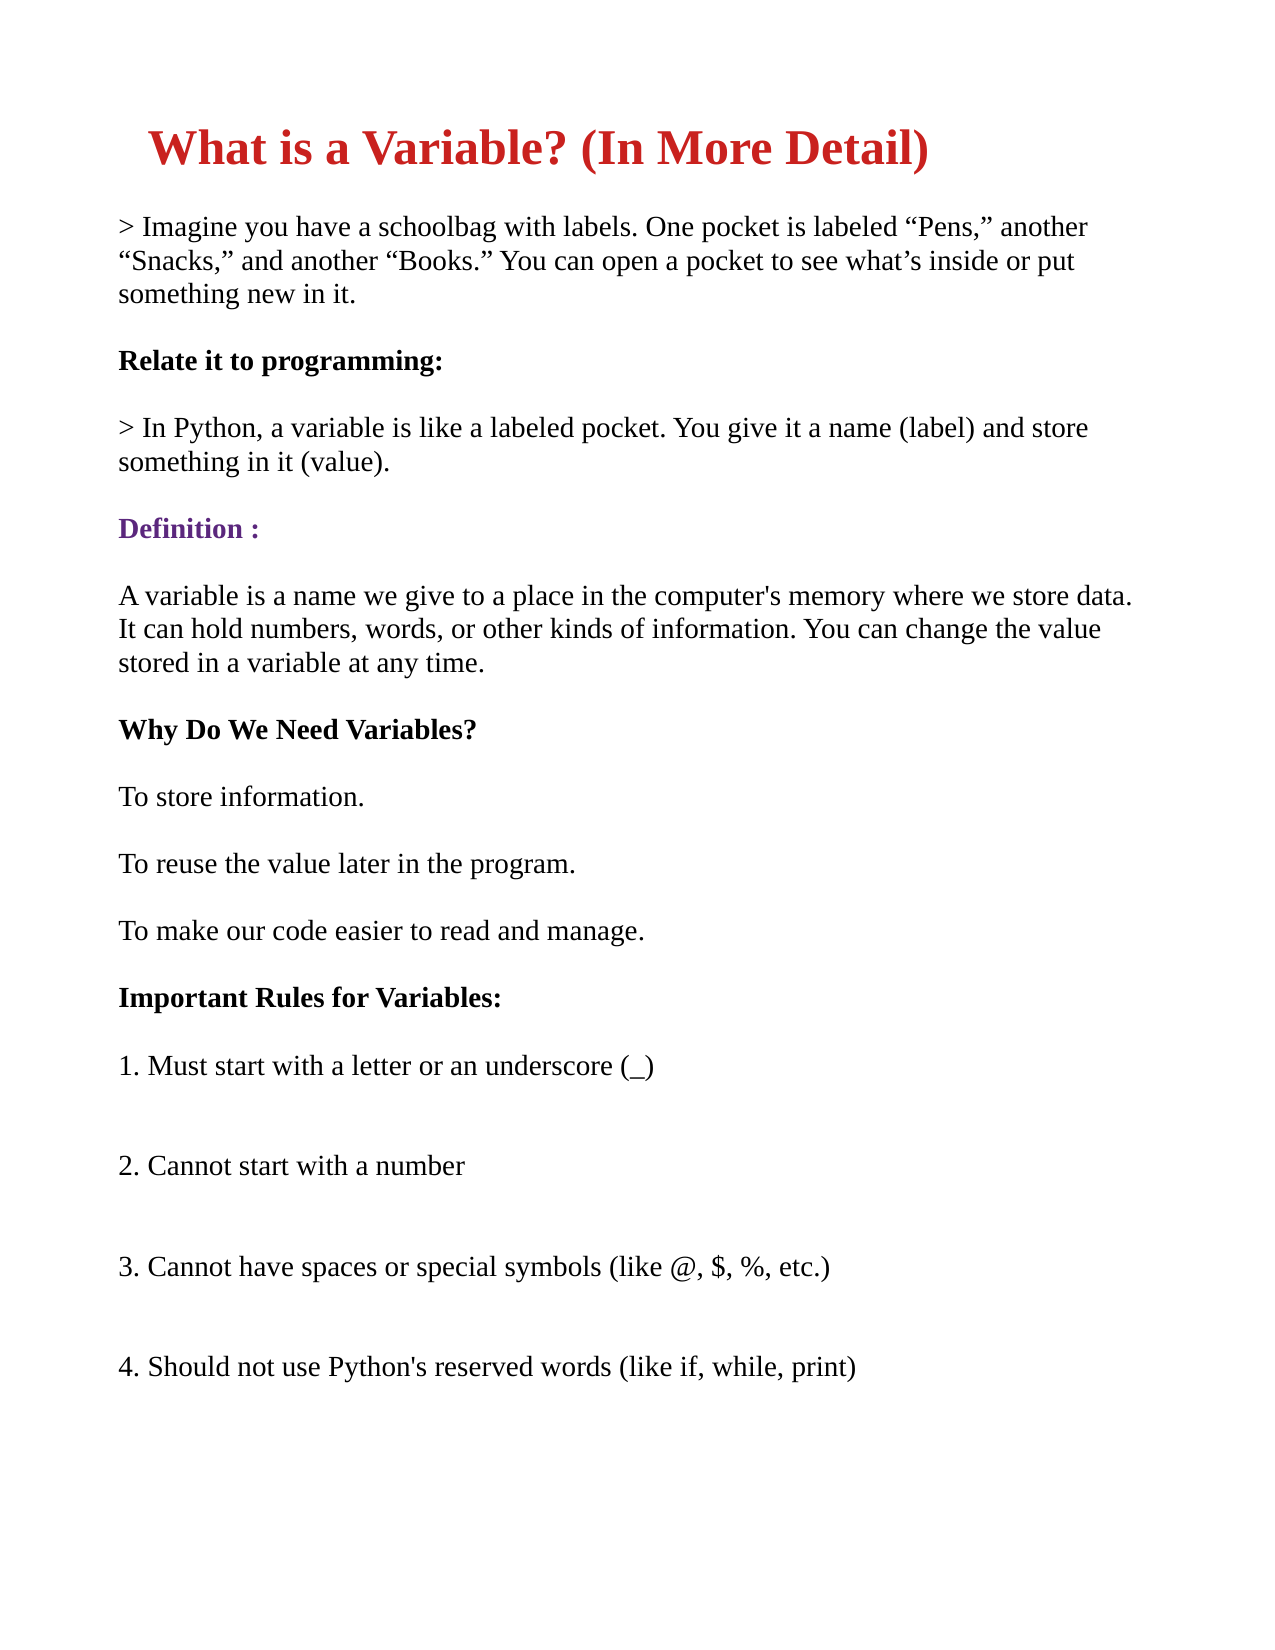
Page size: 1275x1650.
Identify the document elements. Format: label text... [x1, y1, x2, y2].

text What is a Variable? (In More Detail) > Imagine you have a schoolbag with labels. One pocket is labeled “Pens,” another “Snacks,” and another “Books.” You can open a pocket to see what’s inside or put something new in it. Relate it to programming: > In Python, a variable is like a labeled pocket. You give it a name (label) and store something in it (value). Definition : A variable is a name we give to a place in the computer's memory where we store data. It can hold numbers, words, or other kinds of information. You can change the value stored in a variable at any time. Why Do We Need Variables? To store information. To reuse the value later in the program. To make our code easier to read and manage. Important Rules for Variables: 1. Must start with a letter or an underscore (_) 2. Cannot start with a number 3. Cannot have spaces or special symbols (like @, $, %, etc.) 4. Should not use Python's reserved words (like if, while, print) [118, 118, 1157, 1517]
